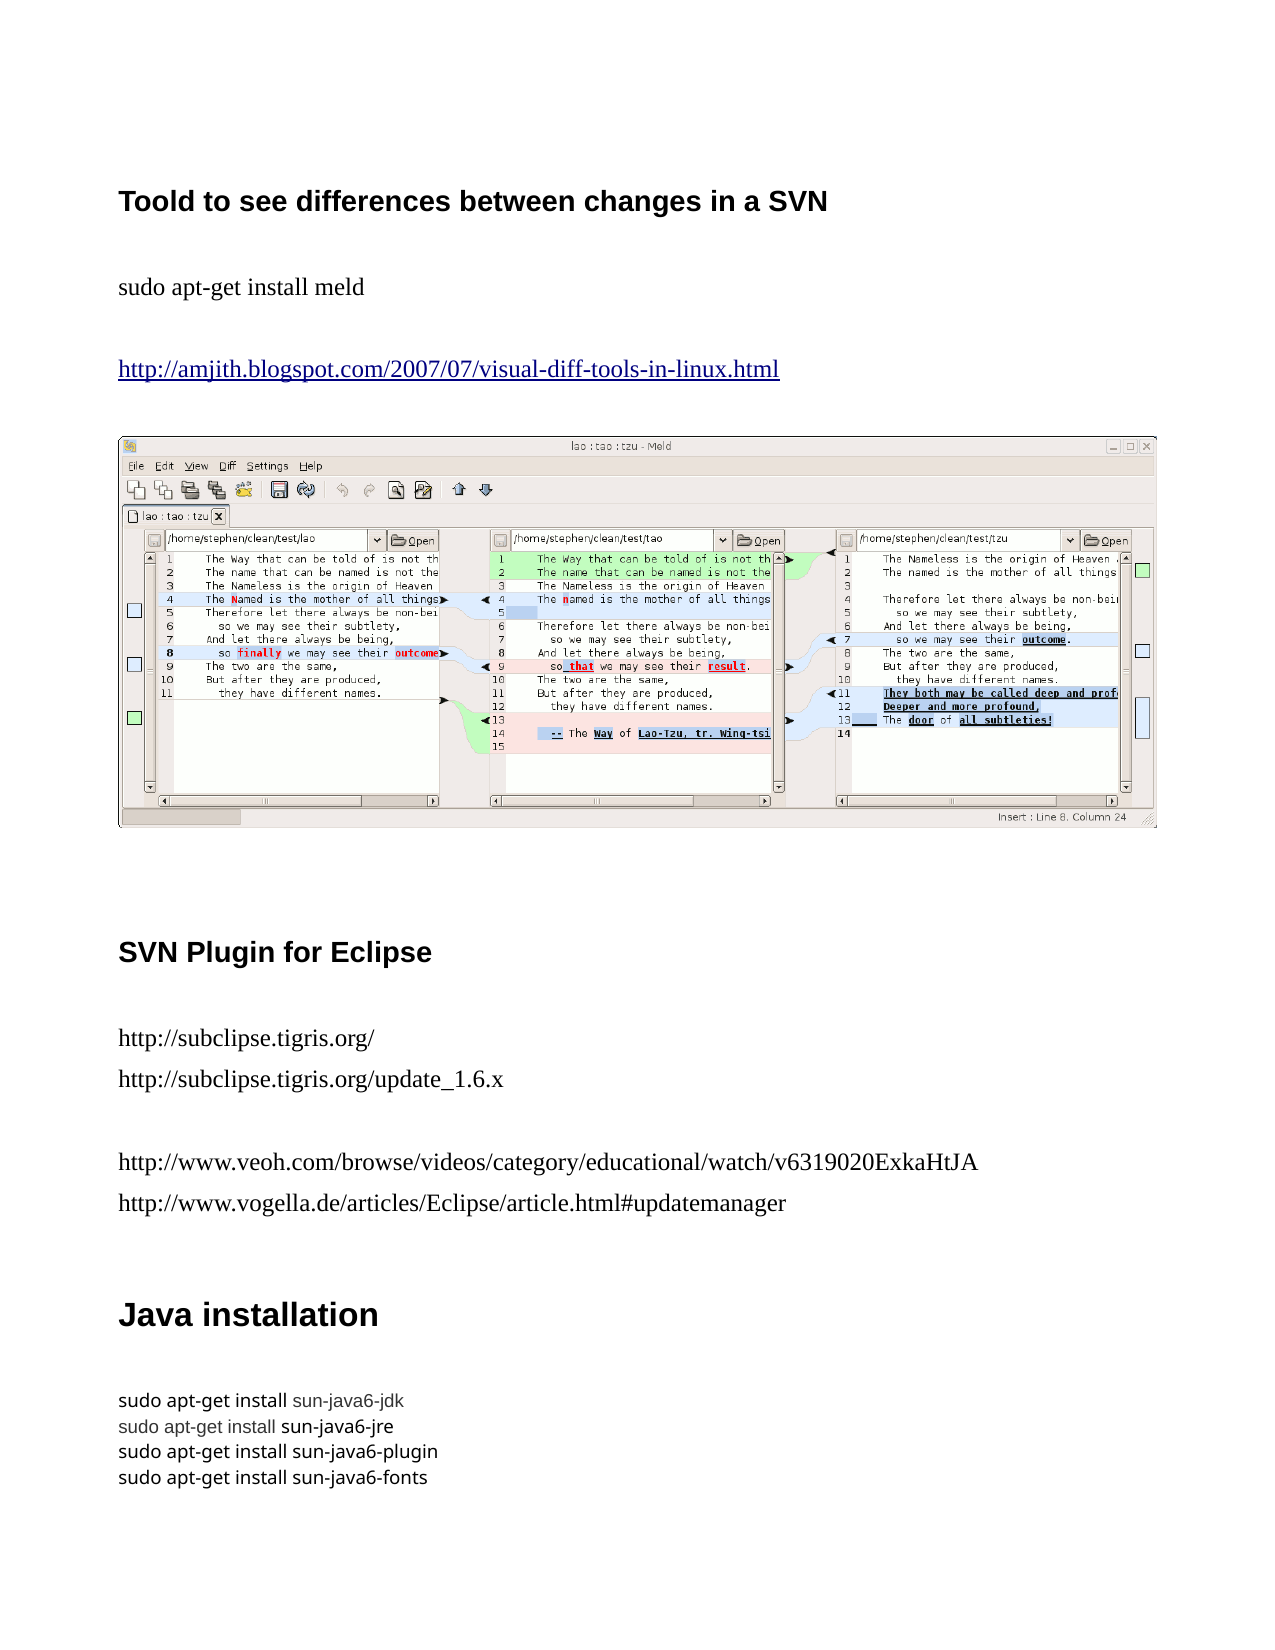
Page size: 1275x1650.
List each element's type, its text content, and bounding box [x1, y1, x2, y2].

subtitle Toold to see differences between changes in a SVN [118, 184, 1157, 218]
text sudo apt-get install sun-java6-jre [118, 1413, 1157, 1439]
text http://subclipse.tigris.org/update_1.6.x [118, 1064, 1157, 1093]
subtitle SVN Plugin for Eclipse [118, 936, 1157, 969]
text http://subclipse.tigris.org/ [118, 1023, 1157, 1052]
subtitle Java installation [118, 1295, 1157, 1334]
text sudo apt-get install meld [118, 272, 1157, 300]
text sudo apt-get install sun-java6-fonts [118, 1464, 1157, 1490]
picture [118, 436, 1157, 828]
text http://www.veoh.com/browse/videos/category/educational/watch/v6319020ExkaHtJA [118, 1147, 1157, 1175]
text http://www.vogella.de/articles/Eclipse/article.html#updatemanager [118, 1188, 1157, 1217]
text http://amjith.blogspot.com/2007/07/visual-diff-tools-in-linux.html [118, 354, 1157, 383]
text sudo apt-get install sun-java6-plugin [118, 1439, 1157, 1464]
text sudo apt-get install sun-java6-jdk [118, 1388, 1157, 1413]
